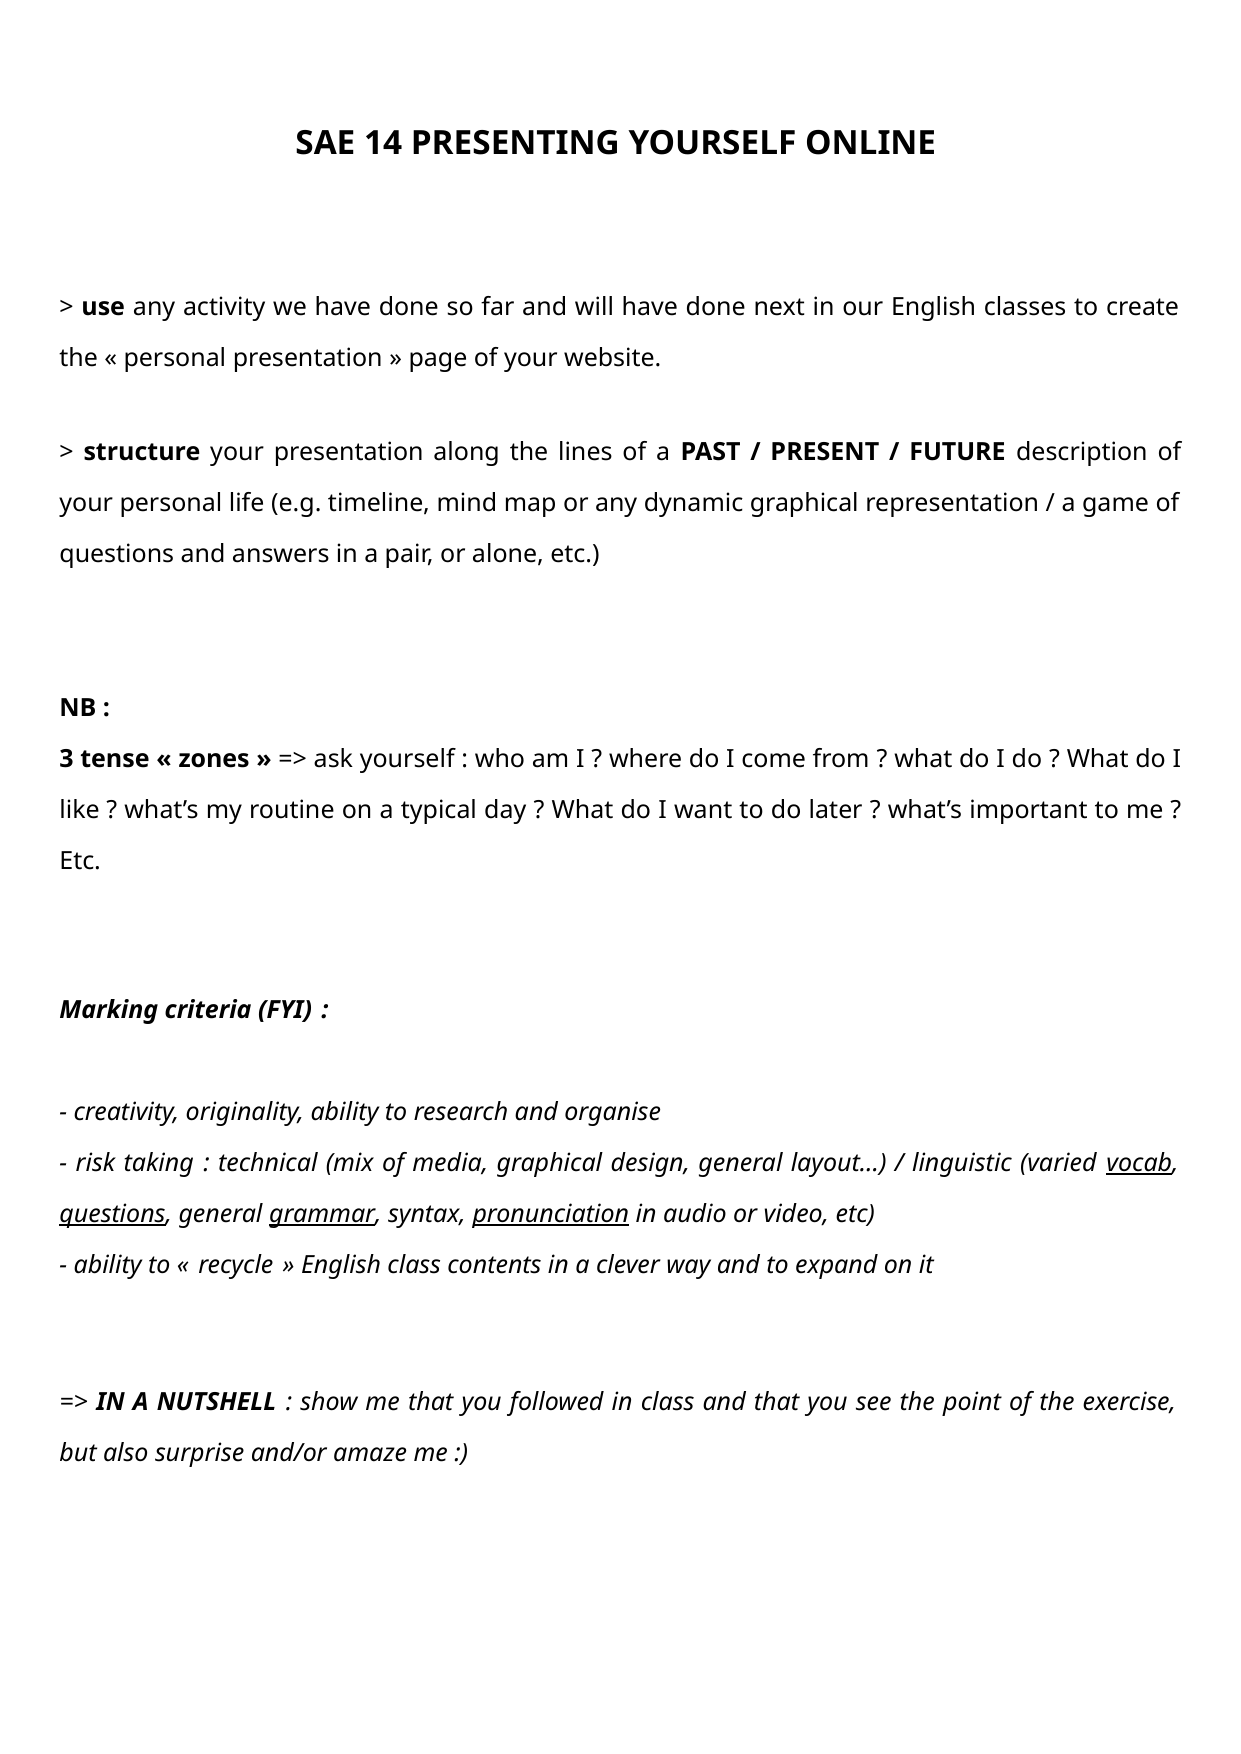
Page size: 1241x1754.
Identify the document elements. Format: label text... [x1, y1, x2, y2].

text > structure your presentation along the lines of a PAST / PRESENT / FUTURE description of your personal life (e.g. timeline, mind map or any dynamic graphical representation / a game of questions and answers in a pair, or alone, etc.) [59, 434, 1181, 570]
text 3 tense « zones » => ask yourself : who am I ? where do I come from ? what do I do ? What do I like ? what’s my routine on a typical day ? What do I want to do later ? what’s important to me ? Etc. [59, 740, 1181, 876]
text - risk taking : technical (mix of media, graphical design, general layout…) / linguistic (varied vocab, questions, general grammar, syntax, pronunciation in audio or video, etc) [59, 1144, 1181, 1229]
text Marking criteria (FYI) : [59, 991, 1181, 1025]
text > use any activity we have done so far and will have done next in our English classes to create the « personal presentation » page of your website. [59, 289, 1181, 374]
text - creativity, originality, ability to research and organise [59, 1093, 1181, 1127]
text - ability to « recycle » English class contents in a clever way and to expand on it [59, 1246, 1181, 1281]
text => IN A NUTSHELL : show me that you followed in class and that you see the point of the exercise, but also surprise and/or amaze me :) [59, 1384, 1181, 1469]
text NB : [59, 689, 1181, 723]
text SAE 14 PRESENTING YOURSELF ONLINE [59, 118, 1181, 164]
